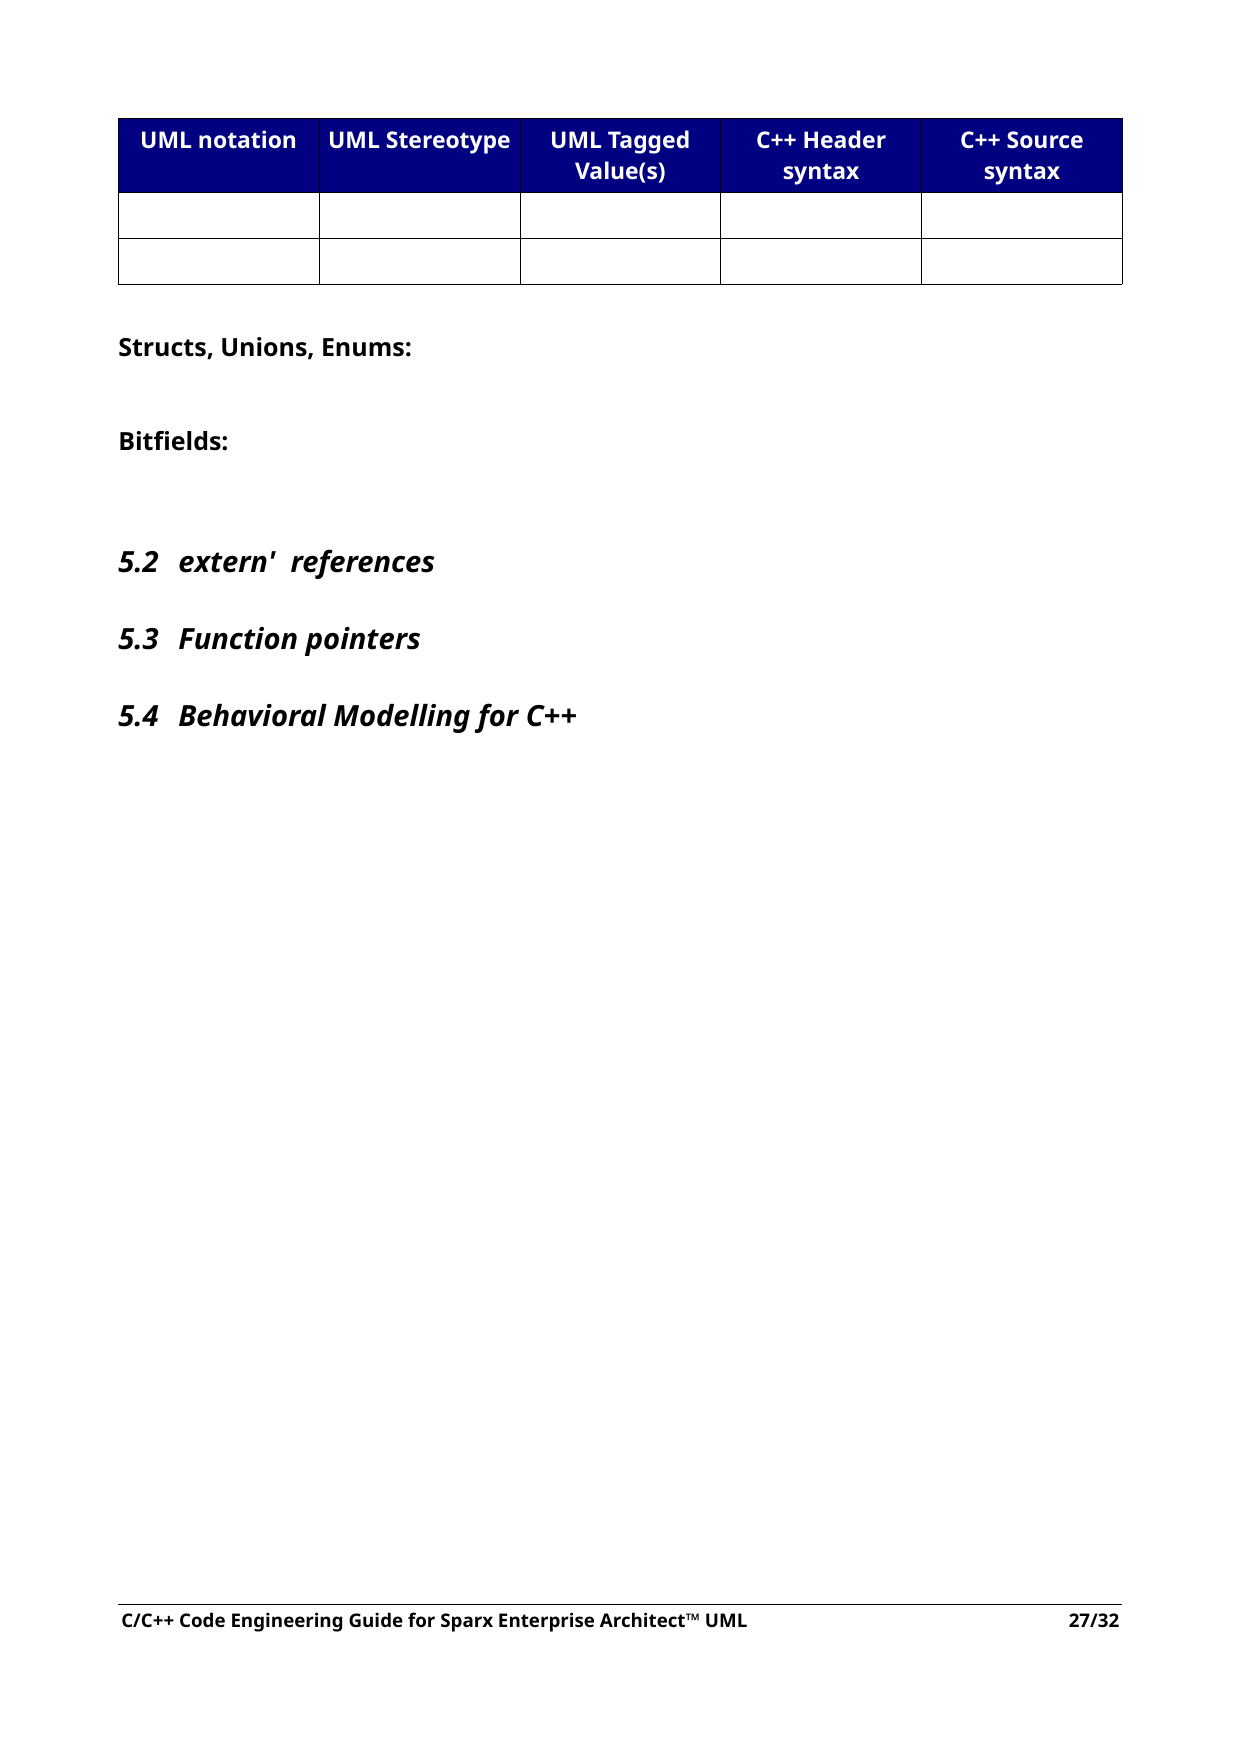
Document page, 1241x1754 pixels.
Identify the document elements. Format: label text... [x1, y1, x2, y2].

table_cell [922, 239, 1122, 283]
text Bitfields: [118, 423, 1122, 457]
table_header C++ Header syntax [721, 119, 921, 192]
table_cell [521, 193, 720, 238]
table_header C++ Source syntax [922, 119, 1122, 192]
table_header UML notation [119, 119, 319, 192]
table_header UML Tagged Value(s) [521, 119, 720, 192]
table_cell [922, 193, 1122, 238]
table_cell [320, 239, 520, 283]
text Structs, Unions, Enums: [118, 330, 1122, 364]
table_header UML Stereotype [320, 119, 520, 192]
subtitle extern' references [118, 541, 1122, 581]
table_cell [119, 193, 319, 238]
table_cell [320, 193, 520, 238]
table_cell [521, 239, 720, 283]
table_cell [721, 193, 921, 238]
table_cell [721, 239, 921, 283]
table_cell [119, 239, 319, 283]
subtitle Behavioral Modelling for C++ [118, 696, 1122, 735]
subtitle Function pointers [118, 618, 1122, 658]
